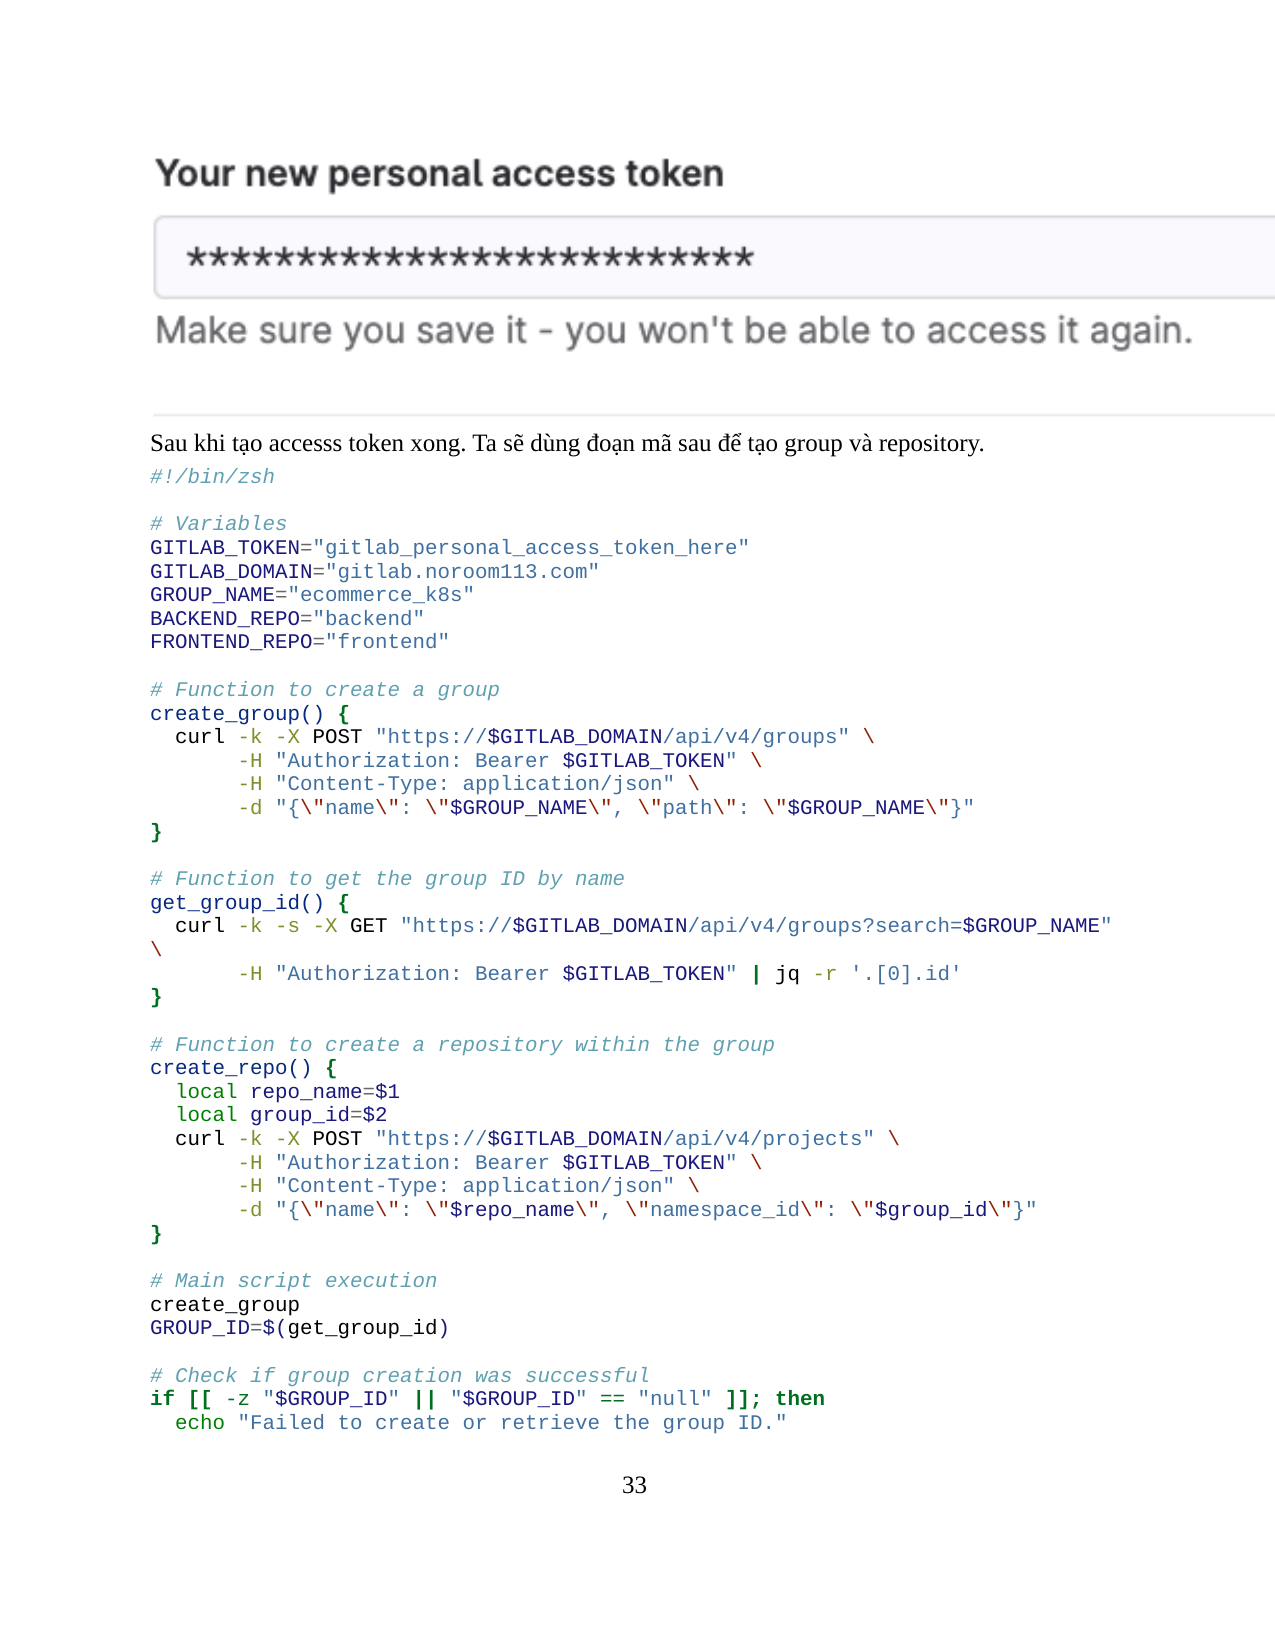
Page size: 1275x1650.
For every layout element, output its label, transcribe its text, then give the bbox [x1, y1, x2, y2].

text Sau khi tạo accesss token xong. Ta sẽ dùng đoạn mã sau để tạo group và repository. [150, 423, 1125, 457]
picture [150, 150, 1275, 423]
text -H "Authorization: Bearer $GITLAB_TOKEN" | jq -r '.[0].id' [150, 963, 1125, 986]
text GROUP_NAME="ecommerce_k8s" [150, 584, 1125, 608]
text -H "Authorization: Bearer $GITLAB_TOKEN" \ [150, 750, 1125, 773]
text GITLAB_DOMAIN="gitlab.noroom113.com" [150, 561, 1125, 584]
text if [[ -z "$GROUP_ID" || "$GROUP_ID" == "null" ]]; then [150, 1388, 1125, 1412]
text create_repo() { [150, 1057, 1125, 1081]
text GITLAB_TOKEN="gitlab_personal_access_token_here" [150, 537, 1125, 561]
text local repo_name=$1 [150, 1081, 1125, 1104]
text -H "Authorization: Bearer $GITLAB_TOKEN" \ [150, 1152, 1125, 1175]
text curl -k -X POST "https://$GITLAB_DOMAIN/api/v4/projects" \ [150, 1128, 1125, 1152]
text # Function to create a repository within the group [150, 1033, 1125, 1057]
text -d "{\"name\": \"$repo_name\", \"namespace_id\": \"$group_id\"}" [150, 1199, 1125, 1223]
text # Main script execution [150, 1270, 1125, 1294]
text -H "Content-Type: application/json" \ [150, 773, 1125, 797]
text local group_id=$2 [150, 1104, 1125, 1128]
text create_group() { [150, 702, 1125, 726]
text # Function to create a group [150, 679, 1125, 702]
text -d "{\"name\": \"$GROUP_NAME\", \"path\": \"$GROUP_NAME\"}" [150, 797, 1125, 821]
text BACKEND_REPO="backend" [150, 608, 1125, 632]
text get_group_id() { [150, 892, 1125, 915]
text #!/bin/zsh [150, 466, 1125, 490]
text # Function to get the group ID by name [150, 868, 1125, 892]
text curl -k -s -X GET "https://$GITLAB_DOMAIN/api/v4/groups?search=$GROUP_NAME" \ [150, 915, 1125, 963]
text echo "Failed to create or retrieve the group ID." [150, 1412, 1125, 1436]
text } [150, 1223, 1125, 1246]
text create_group [150, 1294, 1125, 1317]
text # Variables [150, 513, 1125, 537]
text -H "Content-Type: application/json" \ [150, 1175, 1125, 1199]
text } [150, 986, 1125, 1010]
text FRONTEND_REPO="frontend" [150, 632, 1125, 655]
text # Check if group creation was successful [150, 1364, 1125, 1388]
text } [150, 821, 1125, 844]
text GROUP_ID=$(get_group_id) [150, 1317, 1125, 1341]
text curl -k -X POST "https://$GITLAB_DOMAIN/api/v4/groups" \ [150, 726, 1125, 750]
